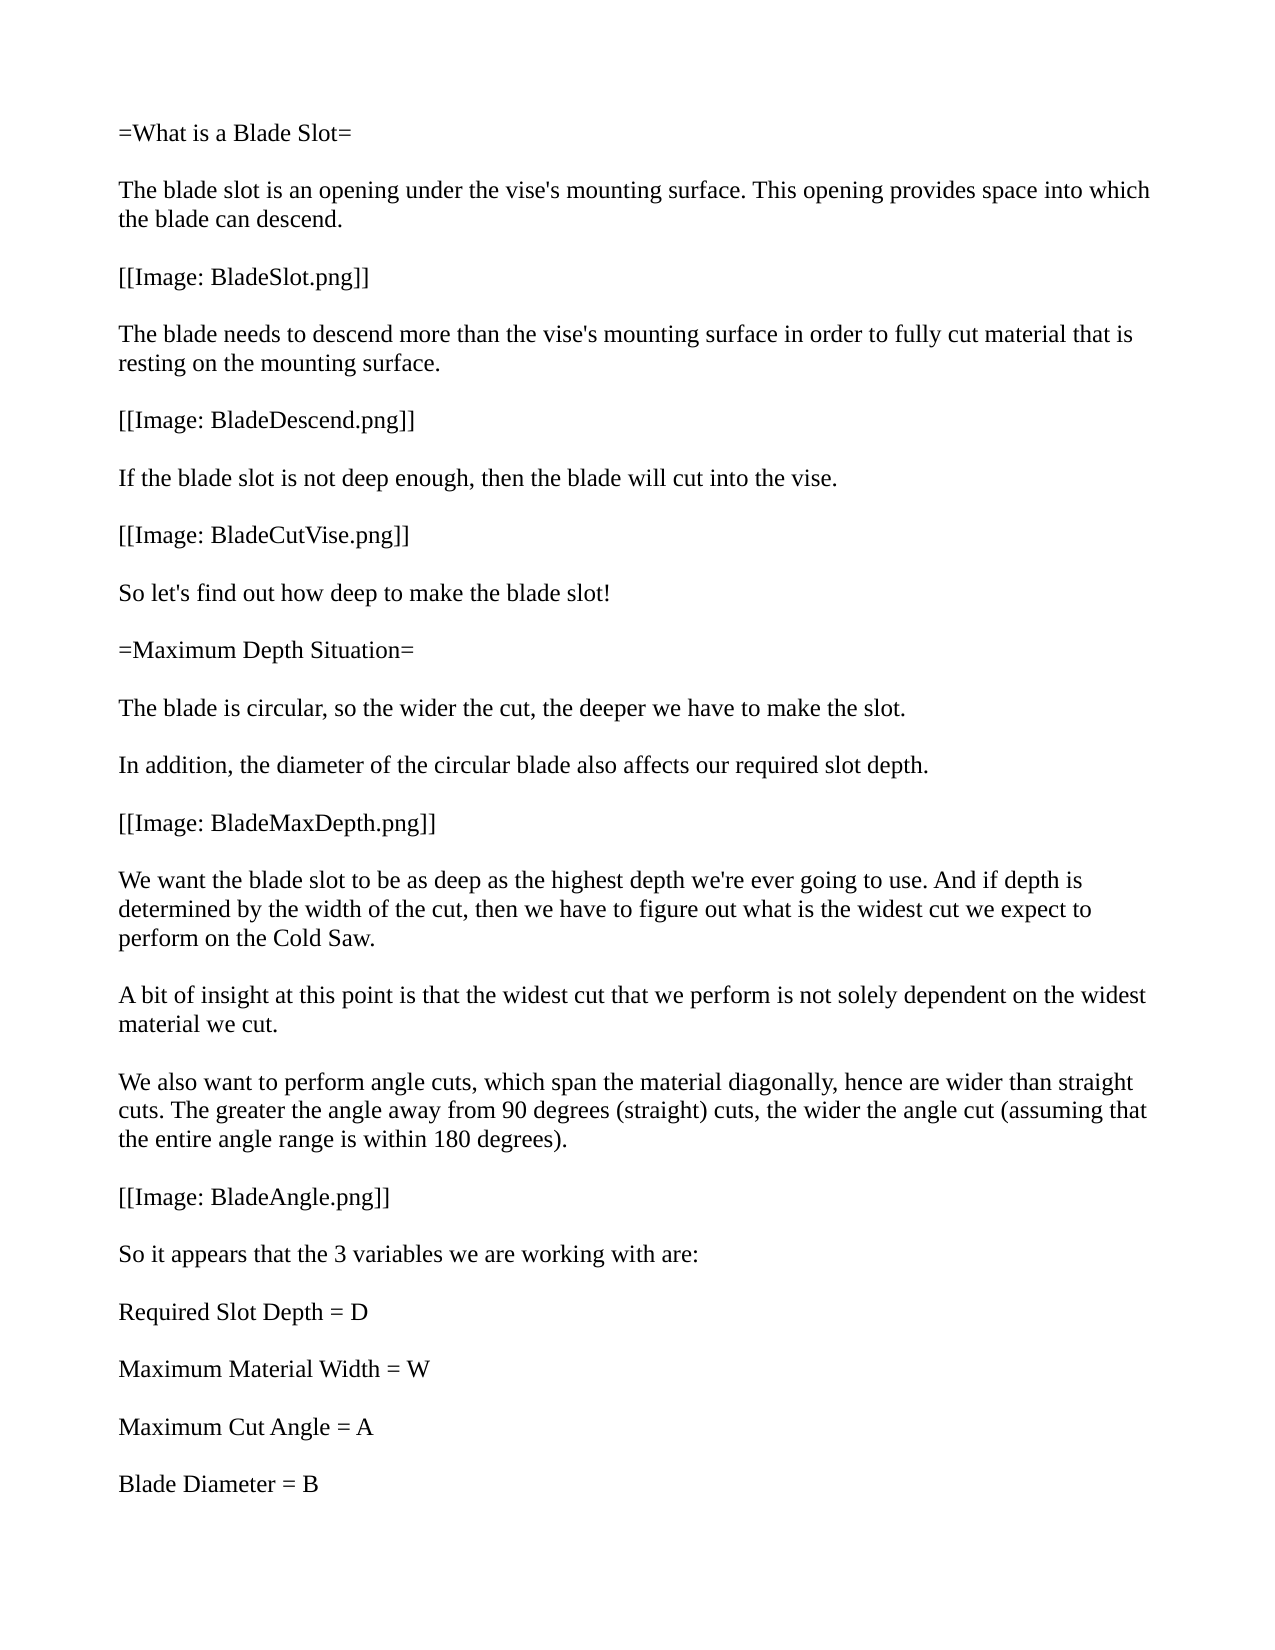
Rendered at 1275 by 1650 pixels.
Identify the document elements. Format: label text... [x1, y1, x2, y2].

text Maximum Cut Angle = A [118, 1412, 1157, 1441]
text [[Image: BladeDescend.png]] [118, 406, 1157, 434]
text [[Image: BladeCutVise.png]] [118, 521, 1157, 549]
text The blade is circular, so the wider the cut, the deeper we have to make the slot. [118, 693, 1157, 722]
text A bit of insight at this point is that the widest cut that we perform is not solely dependent on the widest material we cut. [118, 981, 1157, 1038]
text We want the blade slot to be as deep as the highest depth we're ever going to use. And if depth is determined by the width of the cut, then we have to figure out what is the widest cut we expect to perform on the Cold Saw. [118, 866, 1157, 952]
text [[Image: BladeSlot.png]] [118, 262, 1157, 291]
text [[Image: BladeAngle.png]] [118, 1182, 1157, 1211]
text =What is a Blade Slot= [118, 118, 1157, 147]
text The blade slot is an opening under the vise's mounting surface. This opening provides space into which the blade can descend. [118, 176, 1157, 233]
text Maximum Material Width = W [118, 1354, 1157, 1383]
text Required Slot Depth = D [118, 1297, 1157, 1326]
text [[Image: BladeMaxDepth.png]] [118, 808, 1157, 837]
text Blade Diameter = B [118, 1469, 1157, 1498]
text So let's find out how deep to make the blade slot! [118, 578, 1157, 607]
text We also want to perform angle cuts, which span the material diagonally, hence are wider than straight cuts. The greater the angle away from 90 degrees (straight) cuts, the wider the angle cut (assuming that the entire angle range is within 180 degrees). [118, 1067, 1157, 1153]
text In addition, the diameter of the circular blade also affects our required slot depth. [118, 751, 1157, 779]
text =Maximum Depth Situation= [118, 636, 1157, 664]
text If the blade slot is not deep enough, then the blade will cut into the vise. [118, 463, 1157, 492]
text So it appears that the 3 variables we are working with are: [118, 1239, 1157, 1268]
text The blade needs to descend more than the vise's mounting surface in order to fully cut material that is resting on the mounting surface. [118, 319, 1157, 377]
